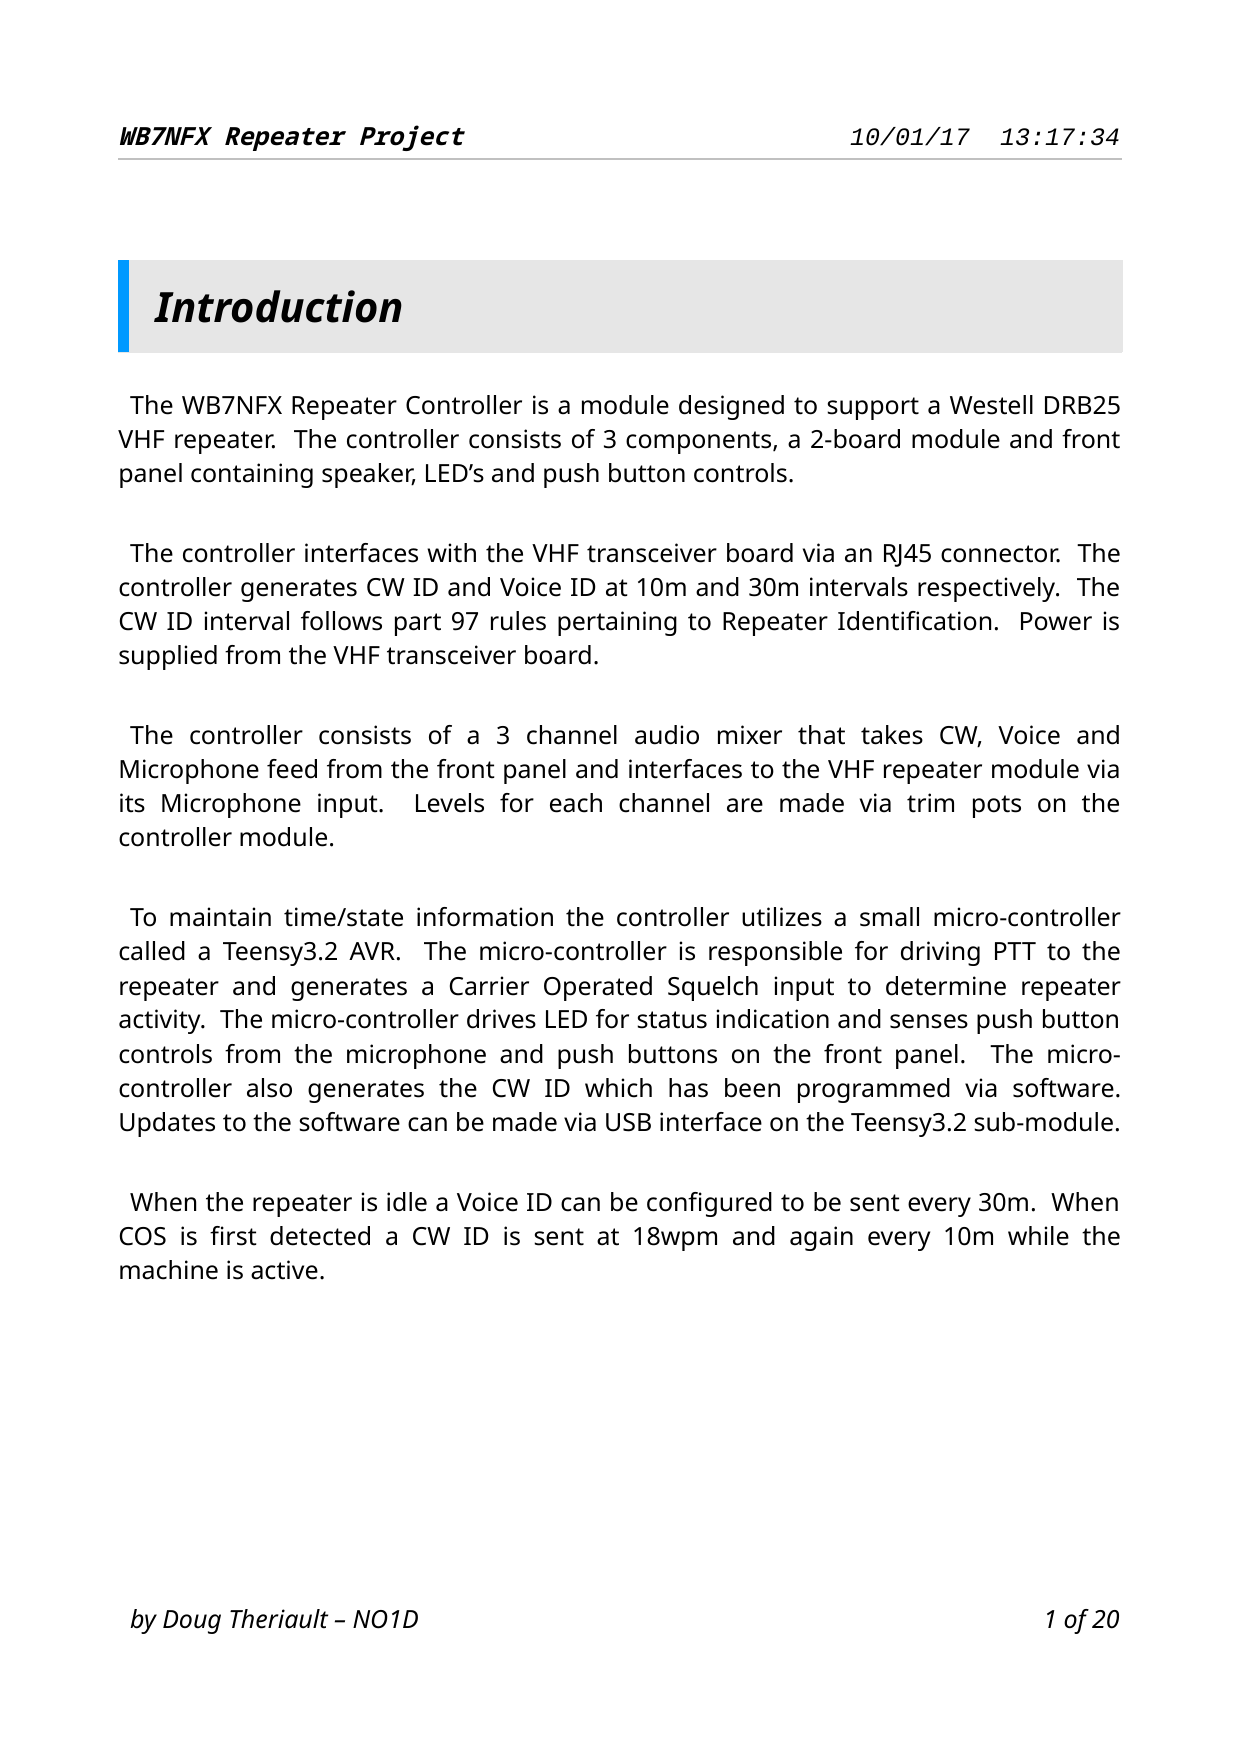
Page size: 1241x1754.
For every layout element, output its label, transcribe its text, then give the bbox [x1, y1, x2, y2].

text To maintain time/state information the controller utilizes a small micro-controller called a Teensy3.2 AVR. The micro-controller is responsible for driving PTT to the repeater and generates a Carrier Operated Squelch input to determine repeater activity. The micro-controller drives LED for status indication and senses push button controls from the microphone and push buttons on the front panel. The micro-controller also generates the CW ID which has been programmed via software. Updates to the software can be made via USB interface on the Teensy3.2 sub-module. [118, 900, 1122, 1138]
subtitle Introduction [129, 261, 1122, 352]
text When the repeater is idle a Voice ID can be configured to be sent every 30m. When COS is first detected a CW ID is sent at 18wpm and again every 10m while the machine is active. [118, 1184, 1122, 1287]
text The WB7NFX Repeater Controller is a module designed to support a Westell DRB25 VHF repeater. The controller consists of 3 components, a 2-board module and front panel containing speaker, LED’s and push button controls. [118, 387, 1122, 490]
text The controller consists of a 3 channel audio mixer that takes CW, Voice and Microphone feed from the front panel and interfaces to the VHF repeater module via its Microphone input. Levels for each channel are made via trim pots on the controller module. [118, 718, 1122, 854]
text The controller interfaces with the VHF transceiver board via an RJ45 connector. The controller generates CW ID and Voice ID at 10m and 30m intervals respectively. The CW ID interval follows part 97 rules pertaining to Repeater Identification. Power is supplied from the VHF transceiver board. [118, 536, 1122, 672]
